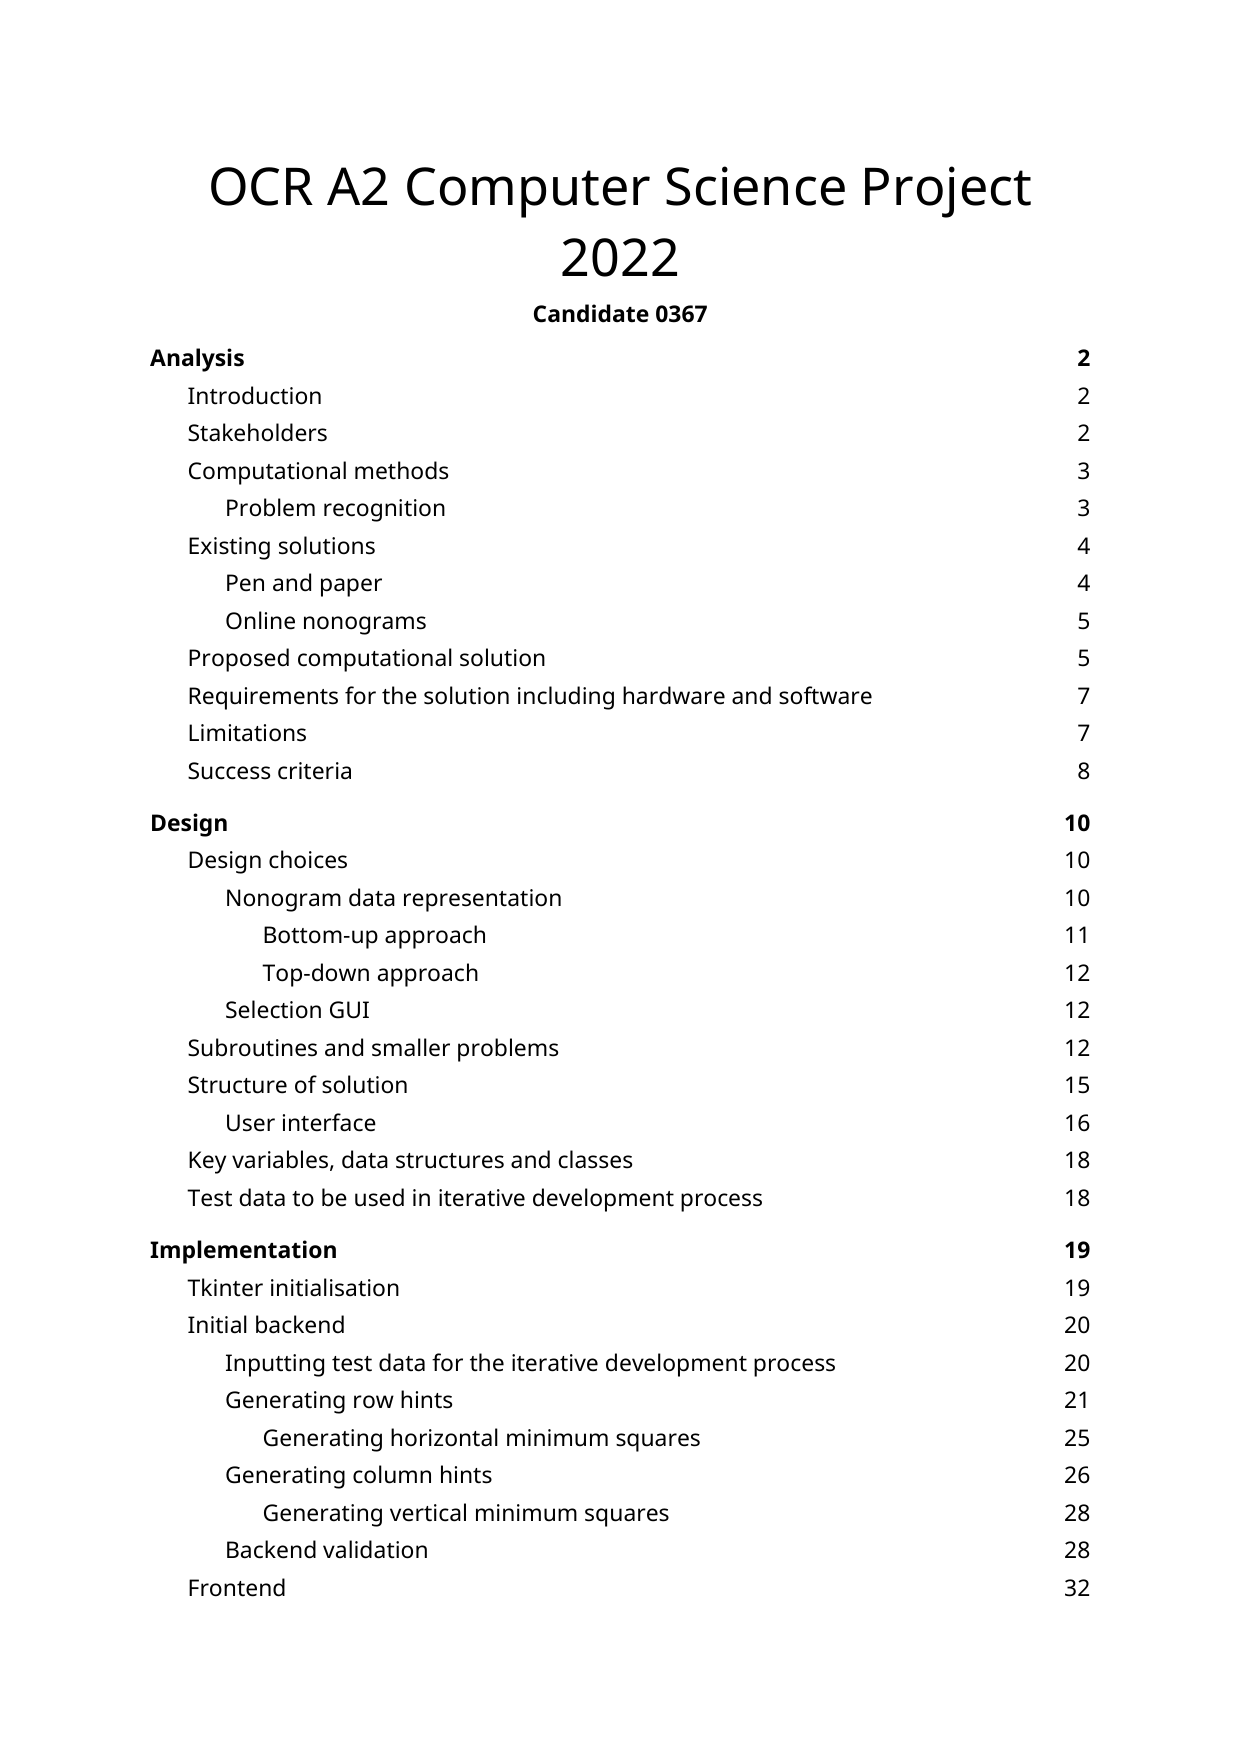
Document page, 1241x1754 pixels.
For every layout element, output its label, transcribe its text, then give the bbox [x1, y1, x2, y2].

text Generating row hints 21 [225, 1384, 1090, 1415]
text Test data to be used in iterative development process 18 [187, 1182, 1090, 1213]
text Bottom-up approach 11 [262, 919, 1090, 951]
text Requirements for the solution including hardware and software 7 [187, 680, 1090, 711]
text Initial backend 20 [187, 1309, 1090, 1340]
text Problem recognition 3 [225, 492, 1090, 524]
text Computational methods 3 [187, 455, 1090, 486]
text Generating column hints 26 [225, 1459, 1090, 1490]
text Tkinter initialisation 19 [187, 1272, 1090, 1303]
text Structure of solution 15 [187, 1069, 1090, 1101]
text Limitations 7 [187, 717, 1090, 749]
text Design 10 [150, 807, 1090, 838]
text Generating horizontal minimum squares 25 [262, 1422, 1090, 1453]
text Generating vertical minimum squares 28 [262, 1497, 1090, 1528]
text Stakeholders 2 [187, 417, 1090, 449]
text Subroutines and smaller problems 12 [187, 1032, 1090, 1063]
text Online nonograms 5 [225, 605, 1090, 636]
text Introduction 2 [187, 380, 1090, 411]
text Success criteria 8 [187, 755, 1090, 786]
text Selection GUI 12 [225, 994, 1090, 1026]
text Pen and paper 4 [225, 567, 1090, 599]
text Implementation 19 [150, 1234, 1090, 1265]
text Analysis 2 [150, 342, 1090, 374]
text Frontend 32 [187, 1572, 1090, 1603]
text Nonogram data representation 10 [225, 882, 1090, 913]
text Design choices 10 [187, 844, 1090, 876]
text Backend validation 28 [225, 1534, 1090, 1565]
text Inputting test data for the iterative development process 20 [225, 1347, 1090, 1378]
text Key variables, data structures and classes 18 [187, 1144, 1090, 1176]
text Candidate 0367 [150, 298, 1090, 329]
text Proposed computational solution 5 [187, 642, 1090, 674]
text Existing solutions 4 [187, 530, 1090, 561]
text Top-down approach 12 [262, 957, 1090, 988]
title OCR A2 Computer Science Project 2022 [150, 150, 1090, 292]
text User interface 16 [225, 1107, 1090, 1138]
